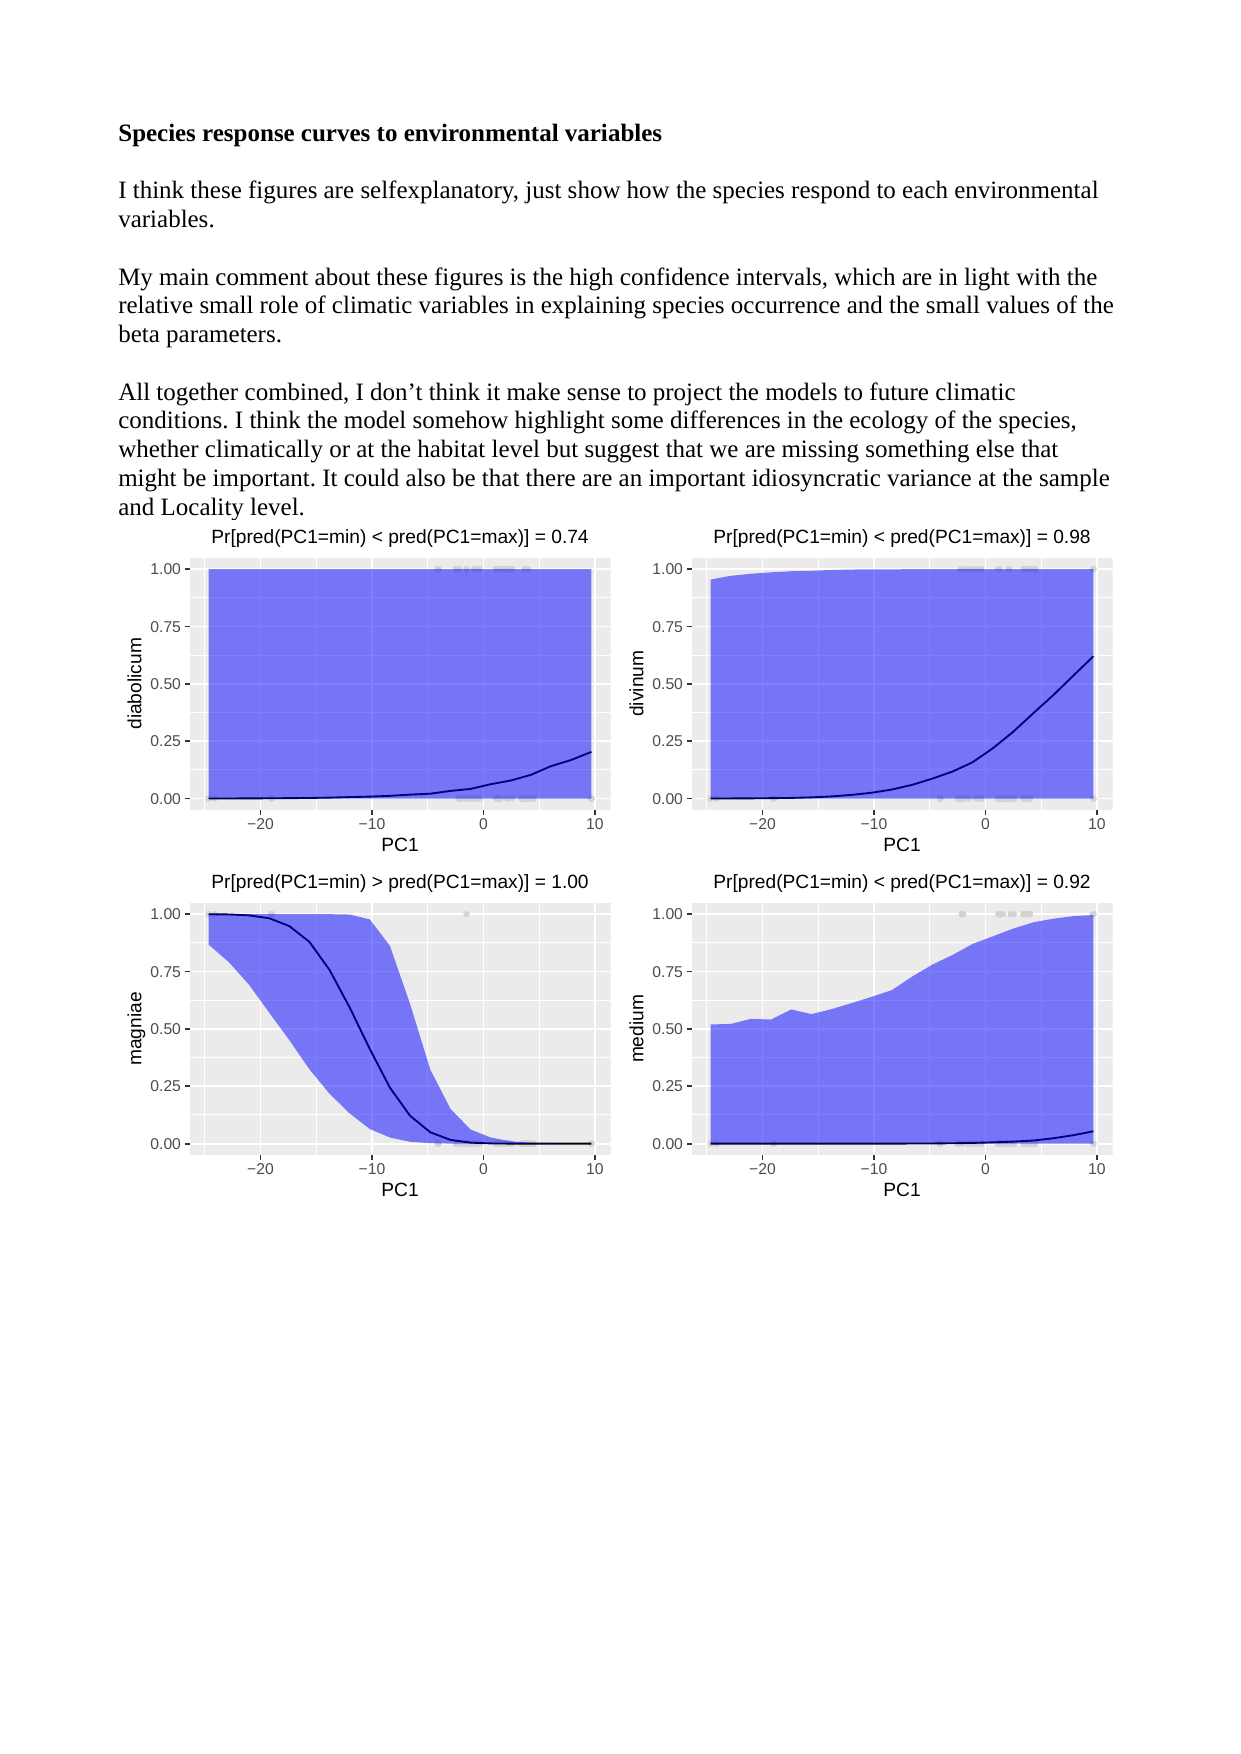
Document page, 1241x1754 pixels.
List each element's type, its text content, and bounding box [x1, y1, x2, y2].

text My main comment about these figures is the high confidence intervals, which are in light with the relative small role of climatic variables in explaining species occurrence and the small values of the beta parameters. [118, 262, 1122, 348]
text All together combined, I don’t think it make sense to project the models to future climatic conditions. I think the model somehow highlight some differences in the ecology of the species, whether climatically or at the habitat level but suggest that we are missing something else that might be important. It could also be that there are an important idiosyncratic variance at the sample and Locality level. [118, 377, 1122, 520]
text Species response curves to environmental variables [118, 118, 1122, 147]
text I think these figures are selfexplanatory, just show how the species respond to each environmental variables. [118, 176, 1122, 233]
